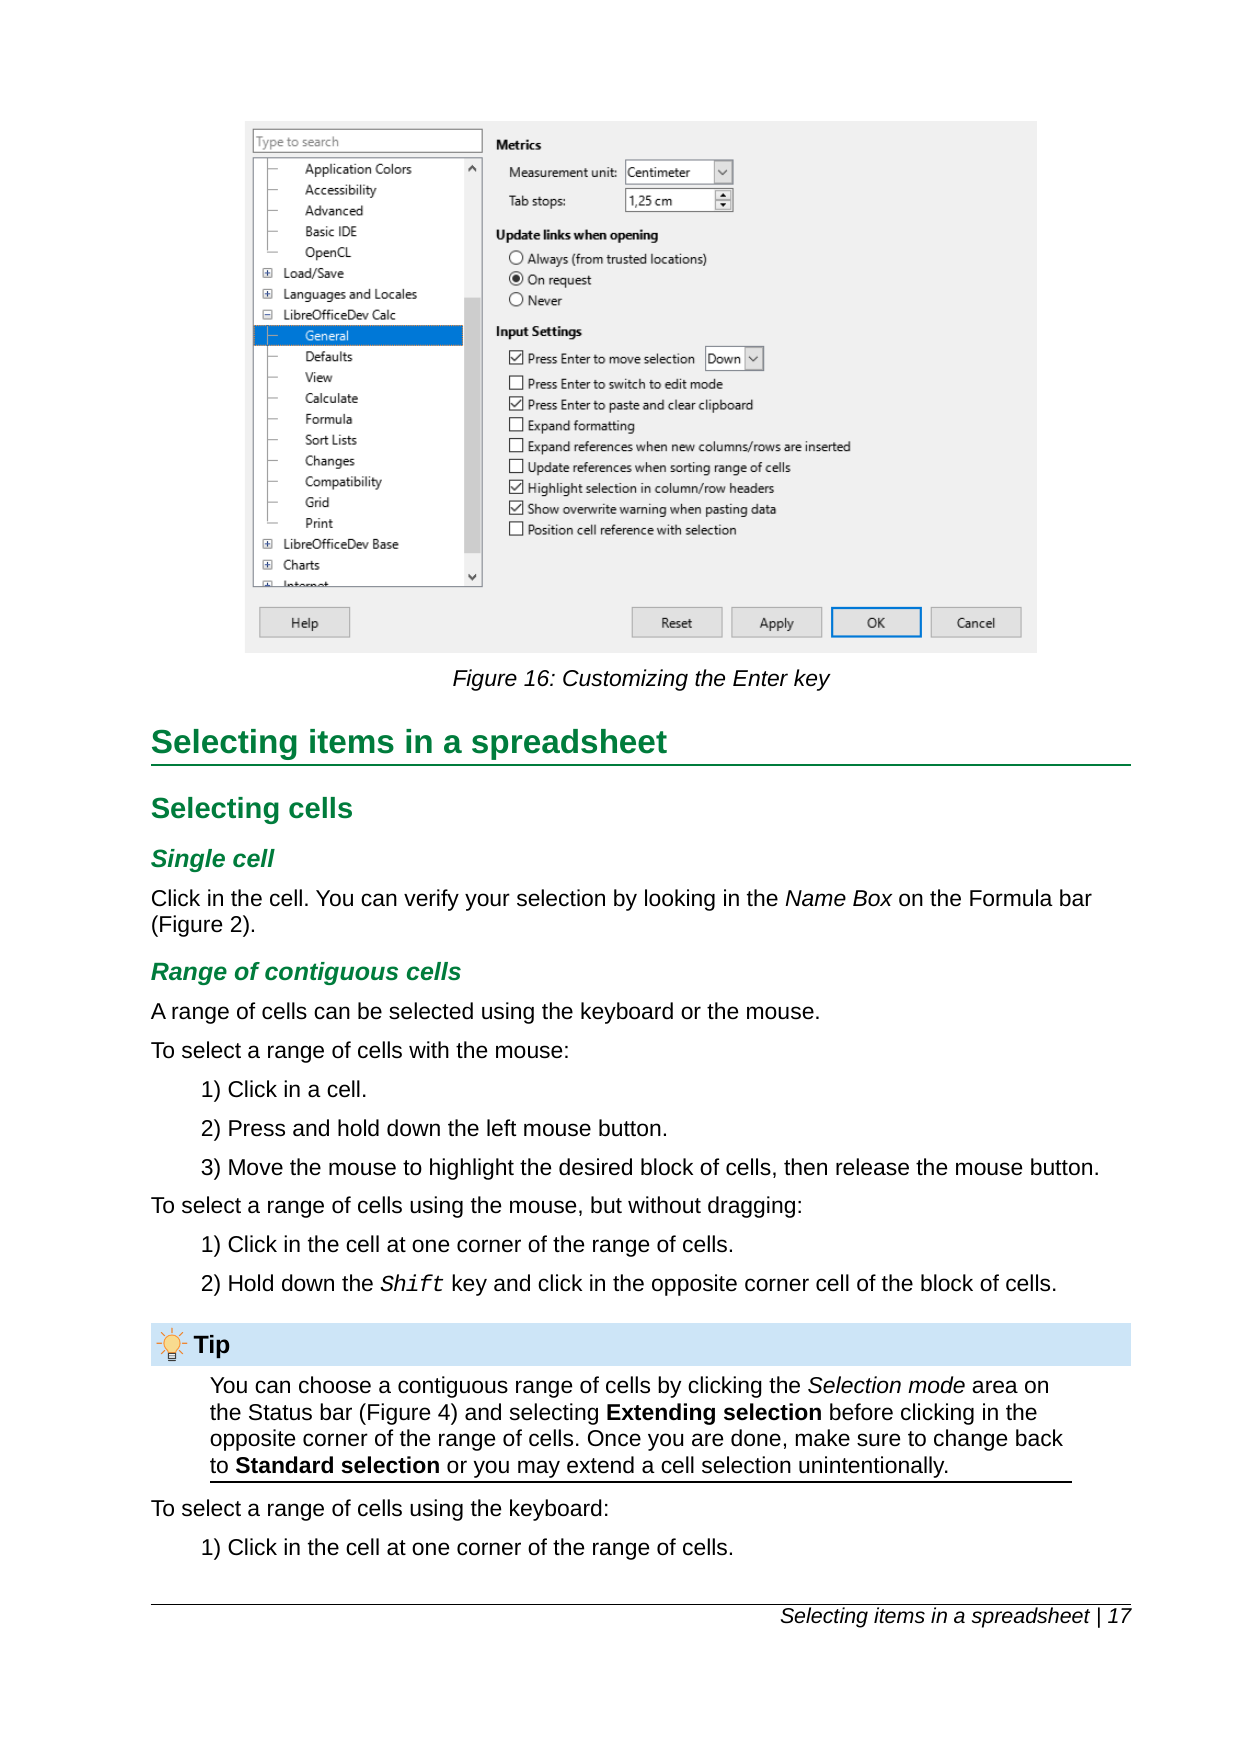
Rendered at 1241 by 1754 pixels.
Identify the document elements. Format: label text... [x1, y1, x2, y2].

list Click in the cell at one corner of the range of cells. [227, 1231, 1131, 1258]
text Figure 16: Customizing the Enter key [245, 665, 1037, 691]
list Click in a cell. [227, 1076, 1131, 1102]
picture [244, 121, 1037, 653]
subtitle Selecting cells [151, 791, 1131, 824]
subtitle Tip [151, 1323, 1131, 1366]
list Click in the cell at one corner of the range of cells. [227, 1534, 1131, 1561]
text Click in the cell. You can verify your selection by looking in the Name Box on the Formula bar (Figure 2). [151, 885, 1131, 938]
list To select a range of cells using the mouse, but without dragging: [151, 1192, 1131, 1219]
list Move the mouse to highlight the desired block of cells, then release the mouse button. [227, 1154, 1131, 1180]
subtitle Single cell [151, 844, 1131, 872]
list To select a range of cells using the keyboard: [151, 1495, 1131, 1522]
list Hold down the Shift key and click in the opposite corner cell of the block of cells. [227, 1270, 1131, 1298]
subtitle Selecting items in a spreadsheet [151, 722, 1131, 764]
subtitle Range of contiguous cells [151, 957, 1131, 986]
list Press and hold down the left mouse button. [227, 1115, 1131, 1141]
list To select a range of cells with the mouse: [151, 1037, 1131, 1063]
text A range of cells can be selected using the keyboard or the mouse. [151, 998, 1131, 1024]
text You can choose a contiguous range of cells by clicking the Selection mode area on the Status bar (Figure 4) and selecting Extending selection before clicking in the opposite corner of the range of cells. Once you are done, make sure to change back to Standard selection or you may extend a cell selection unintentionally. [209, 1372, 1072, 1483]
